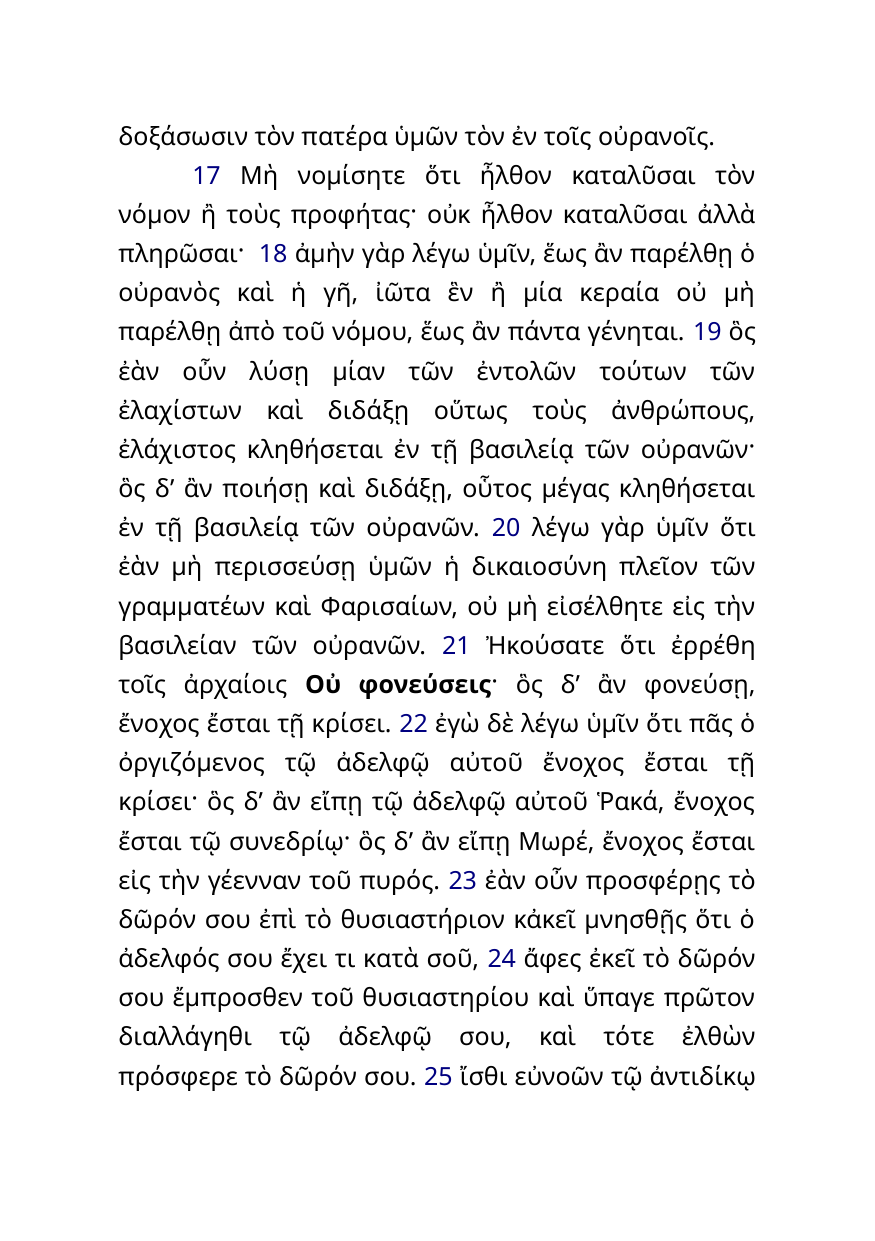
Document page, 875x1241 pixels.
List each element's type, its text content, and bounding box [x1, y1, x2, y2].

text 17 Μὴ νομίσητε ὅτι ἦλθον καταλῦσαι τὸν νόμον ἢ τοὺς προφήτας· οὐκ ἦλθον καταλῦσαι ἀλλὰ πληρῶσαι· 18 ἀμὴν γὰρ λέγω ὑμῖν, ἕως ἂν παρέλθῃ ὁ οὐρανὸς καὶ ἡ γῆ, ἰῶτα ἓν ἢ μία κεραία οὐ μὴ παρέλθῃ ἀπὸ τοῦ νόμου, ἕως ἂν πάντα γένηται. 19 ὃς ἐὰν οὖν λύσῃ μίαν τῶν ἐντολῶν τούτων τῶν ἐλαχίστων καὶ διδάξῃ οὕτως τοὺς ἀνθρώπους, ἐλάχιστος κληθήσεται ἐν τῇ βασιλείᾳ τῶν οὐρανῶν· ὃς δ’ ἂν ποιήσῃ καὶ διδάξῃ, οὗτος μέγας κληθήσεται ἐν τῇ βασιλείᾳ τῶν οὐρανῶν. 20 λέγω γὰρ ὑμῖν ὅτι ἐὰν μὴ περισσεύσῃ ὑμῶν ἡ δικαιοσύνη πλεῖον τῶν γραμματέων καὶ Φαρισαίων, οὐ μὴ εἰσέλθητε εἰς τὴν βασιλείαν τῶν οὐρανῶν. 21 Ἠκούσατε ὅτι ἐρρέθη τοῖς ἀρχαίοις Οὐ φονεύσεις· ὃς δ’ ἂν φονεύσῃ, ἔνοχος ἔσται τῇ κρίσει. 22 ἐγὼ δὲ λέγω ὑμῖν ὅτι πᾶς ὁ ὀργιζόμενος τῷ ἀδελφῷ αὐτοῦ ἔνοχος ἔσται τῇ κρίσει· ὃς δ’ ἂν εἴπῃ τῷ ἀδελφῷ αὐτοῦ Ῥακά, ἔνοχος ἔσται τῷ συνεδρίῳ· ὃς δ’ ἂν εἴπῃ Μωρέ, ἔνοχος ἔσται εἰς τὴν γέενναν τοῦ πυρός. 23 ἐὰν οὖν προσφέρῃς τὸ δῶρόν σου ἐπὶ τὸ θυσιαστήριον κἀκεῖ μνησθῇς ὅτι ὁ ἀδελφός σου ἔχει τι κατὰ σοῦ, 24 ἄφες ἐκεῖ τὸ δῶρόν σου ἔμπροσθεν τοῦ θυσιαστηρίου καὶ ὕπαγε πρῶτον διαλλάγηθι τῷ ἀδελφῷ σου, καὶ τότε ἐλθὼν πρόσφερε τὸ δῶρόν σου. 25 ἴσθι εὐνοῶν τῷ ἀντιδίκῳ [118, 157, 756, 1092]
text δοξάσωσιν τὸν πατέρα ὑμῶν τὸν ἐν τοῖς οὐρανοῖς. [118, 118, 756, 152]
